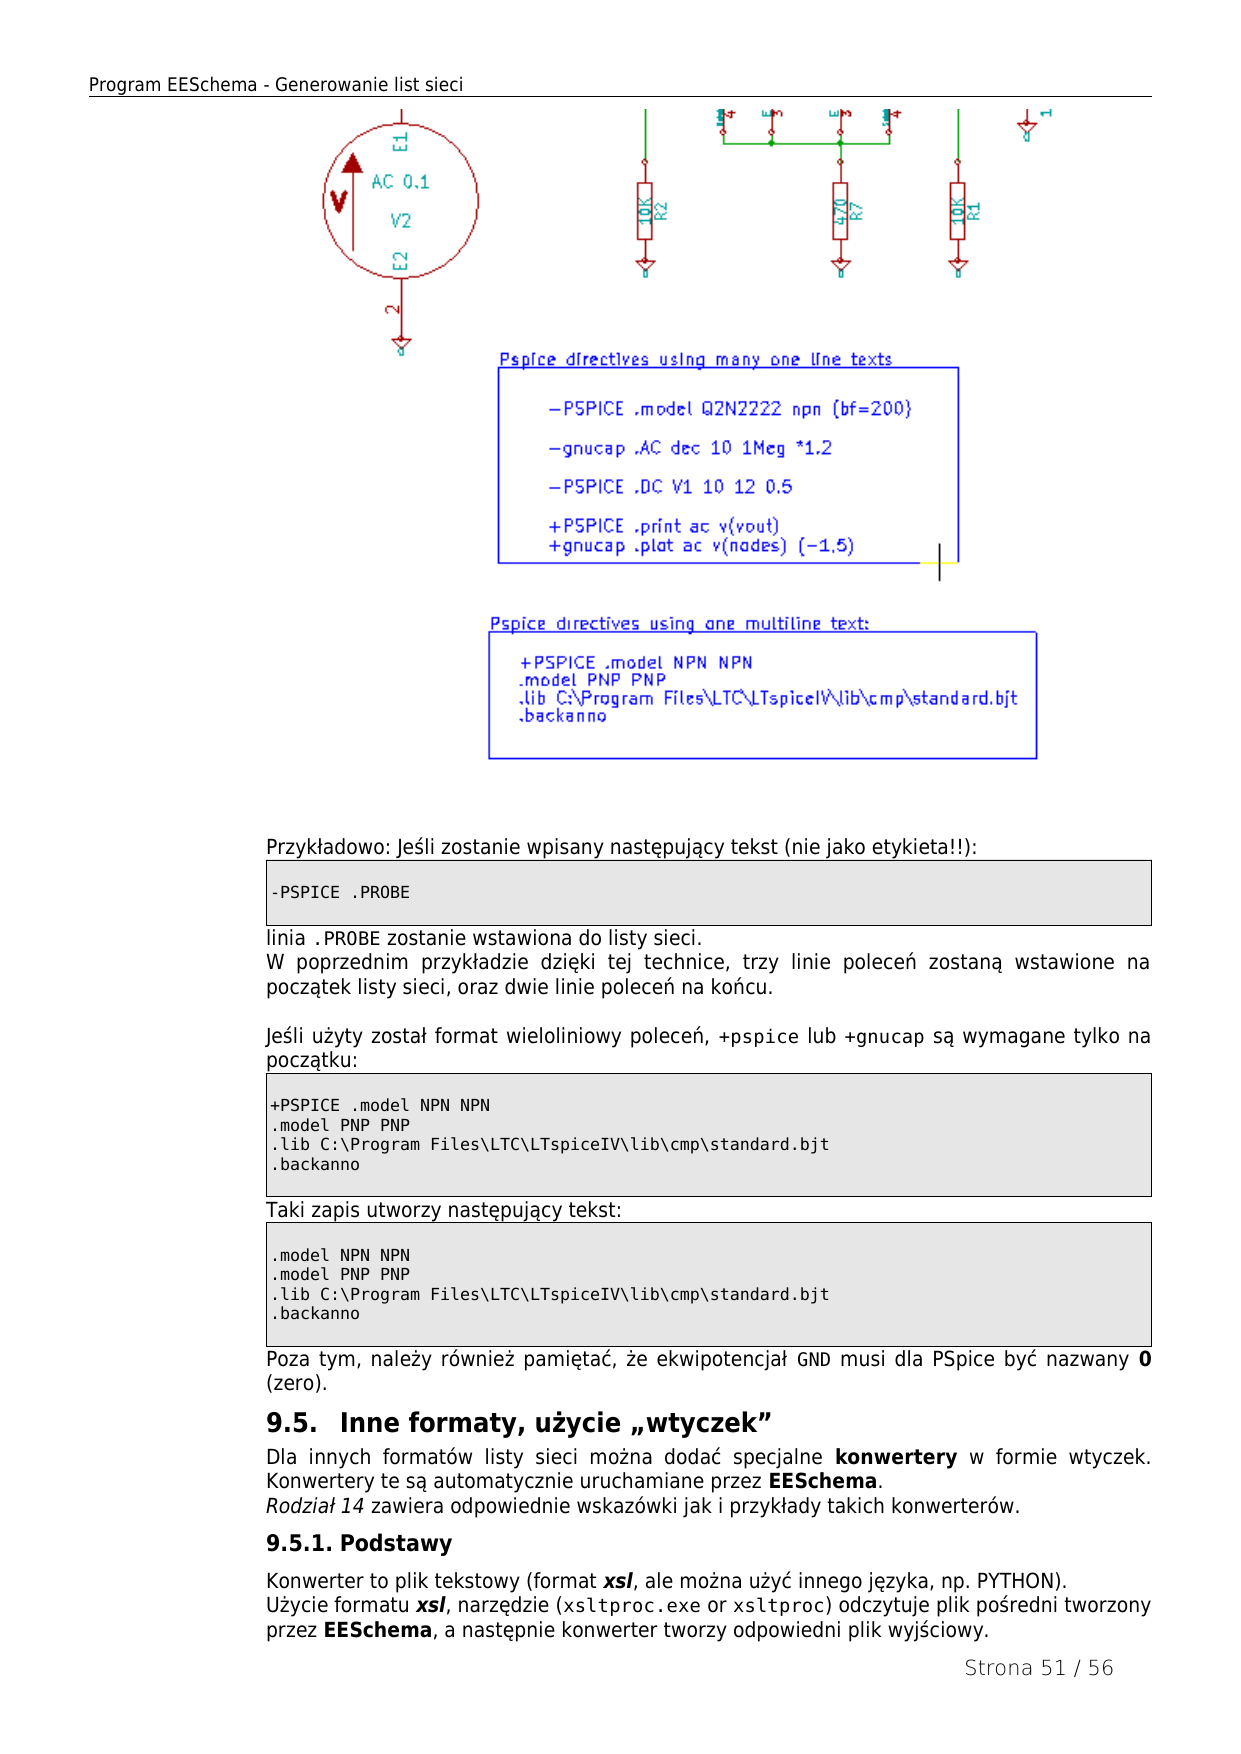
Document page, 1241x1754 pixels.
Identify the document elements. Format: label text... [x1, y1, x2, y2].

text Rodział 14 zawiera odpowiednie wskazówki jak i przykłady takich konwerterów. [266, 1494, 1152, 1518]
text linia .PROBE zostanie wstawiona do listy sieci. [266, 926, 1152, 950]
text Użycie formatu xsl, narzędzie (xsltproc.exe or xsltproc) odczytuje plik pośredni tworzony przez EESchema, a następnie konwerter tworzy odpowiedni plik wyjściowy. [266, 1593, 1152, 1642]
subtitle Inne formaty, użycie „wtyczek” [266, 1407, 1152, 1439]
text Jeśli użyty został format wieloliniowy poleceń, +pspice lub +gnucap są wymagane tylko na początku: [266, 1024, 1152, 1073]
picture [265, 109, 1108, 805]
text Przykładowo: Jeśli zostanie wpisany następujący tekst (nie jako etykieta!!): [266, 835, 1152, 859]
text .model NPN NPN [267, 1241, 1151, 1261]
text +PSPICE .model NPN NPN [267, 1092, 1151, 1112]
text Poza tym, należy również pamiętać, że ekwipotencjał GND musi dla PSpice być nazwany 0 (zero). [266, 1347, 1152, 1396]
text .backanno [267, 1300, 1151, 1319]
text .backanno [267, 1151, 1151, 1170]
text Taki zapis utworzy następujący tekst: [266, 1197, 1152, 1222]
text .model PNP PNP [267, 1112, 1151, 1131]
text .lib C:\Program Files\LTC\LTspiceIV\lib\cmp\standard.bjt [267, 1131, 1151, 1151]
subtitle Podstawy [266, 1530, 1152, 1557]
text Dla innych formatów listy sieci można dodać specjalne konwertery w formie wtyczek. Konwertery te są automatycznie uruchamiane przez EESchema. [266, 1445, 1152, 1494]
text W poprzednim przykładzie dzięki tej technice, trzy linie poleceń zostaną wstawione na początek listy sieci, oraz dwie linie poleceń na końcu. [266, 950, 1152, 999]
text Konwerter to plik tekstowy (format xsl, ale można użyć innego języka, np. PYTHON). [266, 1569, 1152, 1593]
text .lib C:\Program Files\LTC\LTspiceIV\lib\cmp\standard.bjt [267, 1280, 1151, 1300]
text .model PNP PNP [267, 1261, 1151, 1280]
text -PSPICE .PROBE [267, 879, 1151, 898]
